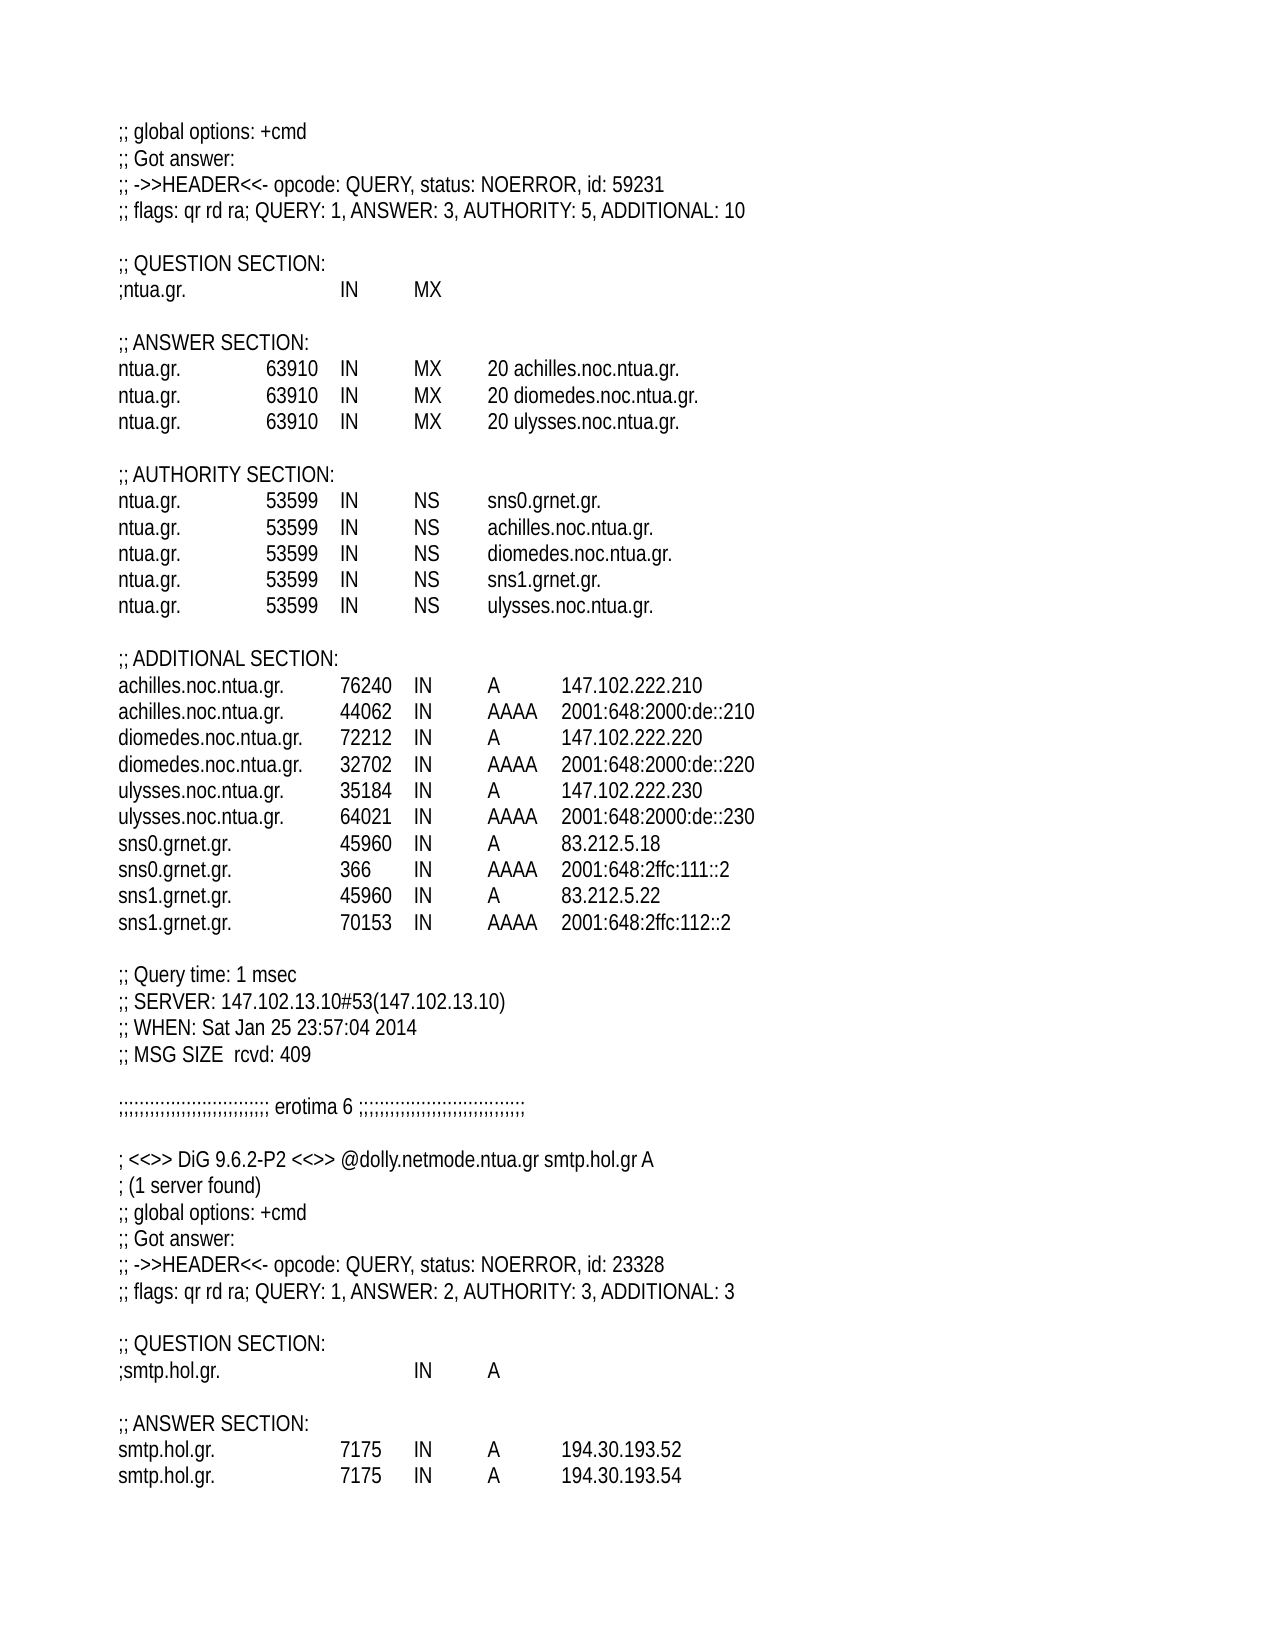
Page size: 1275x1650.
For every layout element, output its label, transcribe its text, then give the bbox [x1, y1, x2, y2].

text ;; AUTHORITY SECTION: [118, 461, 1157, 487]
text ;; MSG SIZE rcvd: 409 [118, 1041, 1157, 1067]
text ; <<>> DiG 9.6.2-P2 <<>> @dolly.netmode.ntua.gr smtp.hol.gr A [118, 1146, 1157, 1172]
text ntua.gr. 63910 IN MX 20 ulysses.noc.ntua.gr. [118, 408, 1157, 434]
text ntua.gr. 53599 IN NS sns1.grnet.gr. [118, 566, 1157, 592]
text smtp.hol.gr. 7175 IN A 194.30.193.54 [118, 1462, 1157, 1488]
text ntua.gr. 53599 IN NS ulysses.noc.ntua.gr. [118, 592, 1157, 619]
text ;; SERVER: 147.102.13.10#53(147.102.13.10) [118, 988, 1157, 1014]
text sns0.grnet.gr. 45960 IN A 83.212.5.18 [118, 830, 1157, 856]
text ;; ADDITIONAL SECTION: [118, 645, 1157, 672]
text diomedes.noc.ntua.gr. 72212 IN A 147.102.222.220 [118, 724, 1157, 751]
text ;; Query time: 1 msec [118, 961, 1157, 988]
text ntua.gr. 63910 IN MX 20 achilles.noc.ntua.gr. [118, 355, 1157, 382]
text ;;;;;;;;;;;;;;;;;;;;;;;;;;;;; erotima 6 ;;;;;;;;;;;;;;;;;;;;;;;;;;;;;;;; [118, 1093, 1157, 1119]
text ;; ->>HEADER<<- opcode: QUERY, status: NOERROR, id: 23328 [118, 1251, 1157, 1278]
text achilles.noc.ntua.gr. 76240 IN A 147.102.222.210 [118, 672, 1157, 698]
text ;ntua.gr. IN MX [118, 276, 1157, 303]
text ;; global options: +cmd [118, 1199, 1157, 1225]
text ;; Got answer: [118, 144, 1157, 171]
text achilles.noc.ntua.gr. 44062 IN AAAA 2001:648:2000:de::210 [118, 698, 1157, 724]
text ;; flags: qr rd ra; QUERY: 1, ANSWER: 3, AUTHORITY: 5, ADDITIONAL: 10 [118, 197, 1157, 223]
text ;; QUESTION SECTION: [118, 1330, 1157, 1357]
text sns1.grnet.gr. 45960 IN A 83.212.5.22 [118, 882, 1157, 909]
text ; (1 server found) [118, 1172, 1157, 1199]
text diomedes.noc.ntua.gr. 32702 IN AAAA 2001:648:2000:de::220 [118, 751, 1157, 777]
text ;; ANSWER SECTION: [118, 1409, 1157, 1436]
text sns0.grnet.gr. 366 IN AAAA 2001:648:2ffc:111::2 [118, 856, 1157, 882]
text ;; global options: +cmd [118, 118, 1157, 144]
text ;; flags: qr rd ra; QUERY: 1, ANSWER: 2, AUTHORITY: 3, ADDITIONAL: 3 [118, 1278, 1157, 1304]
text ;; QUESTION SECTION: [118, 250, 1157, 276]
text ;; Got answer: [118, 1225, 1157, 1251]
text ulysses.noc.ntua.gr. 35184 IN A 147.102.222.230 [118, 777, 1157, 803]
text smtp.hol.gr. 7175 IN A 194.30.193.52 [118, 1436, 1157, 1462]
text ulysses.noc.ntua.gr. 64021 IN AAAA 2001:648:2000:de::230 [118, 803, 1157, 830]
text ntua.gr. 63910 IN MX 20 diomedes.noc.ntua.gr. [118, 382, 1157, 408]
text ;; ANSWER SECTION: [118, 329, 1157, 355]
text ;; ->>HEADER<<- opcode: QUERY, status: NOERROR, id: 59231 [118, 171, 1157, 197]
text ;; WHEN: Sat Jan 25 23:57:04 2014 [118, 1014, 1157, 1041]
text ntua.gr. 53599 IN NS sns0.grnet.gr. [118, 487, 1157, 513]
text ntua.gr. 53599 IN NS diomedes.noc.ntua.gr. [118, 540, 1157, 566]
text sns1.grnet.gr. 70153 IN AAAA 2001:648:2ffc:112::2 [118, 909, 1157, 935]
text ;smtp.hol.gr. IN A [118, 1357, 1157, 1383]
text ntua.gr. 53599 IN NS achilles.noc.ntua.gr. [118, 513, 1157, 540]
